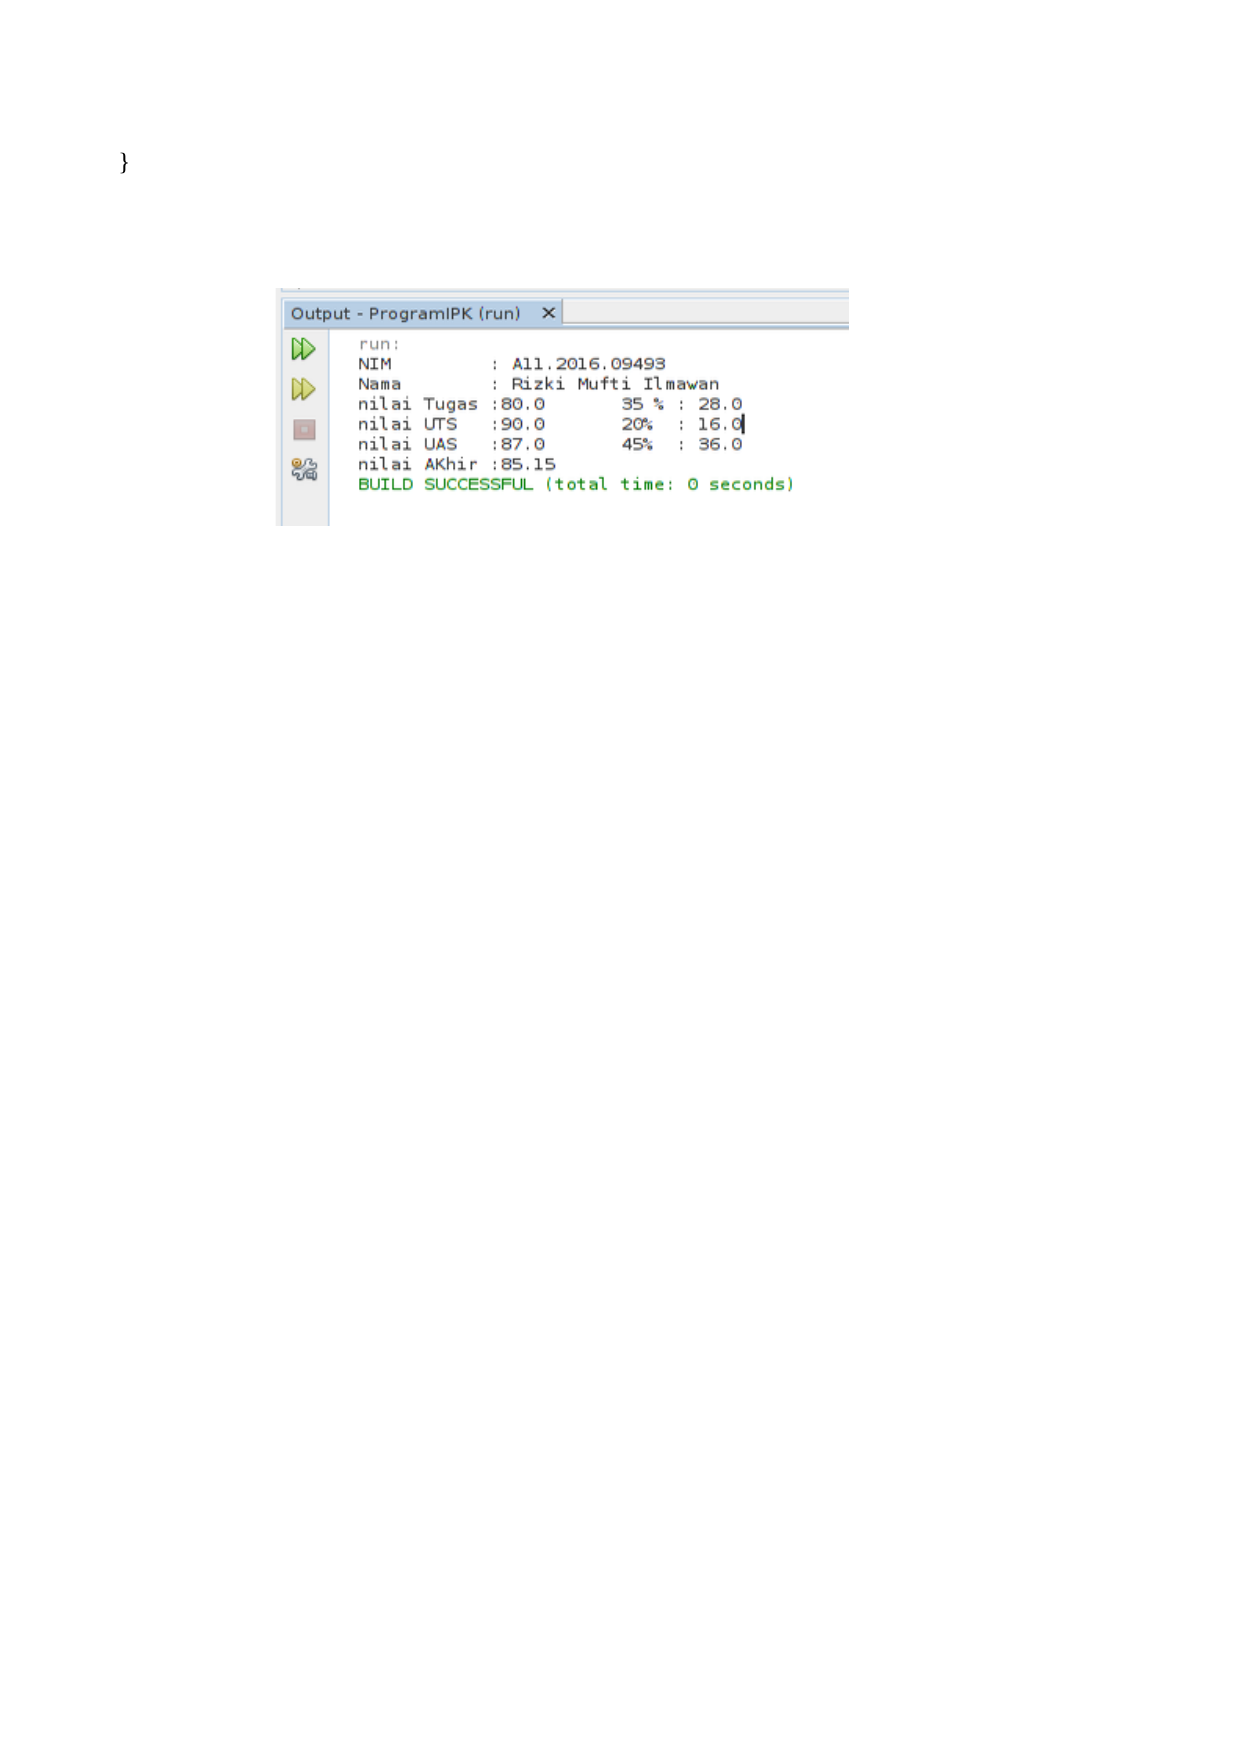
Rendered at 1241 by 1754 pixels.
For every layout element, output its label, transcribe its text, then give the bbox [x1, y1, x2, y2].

picture [275, 288, 849, 526]
text } [118, 147, 1122, 176]
